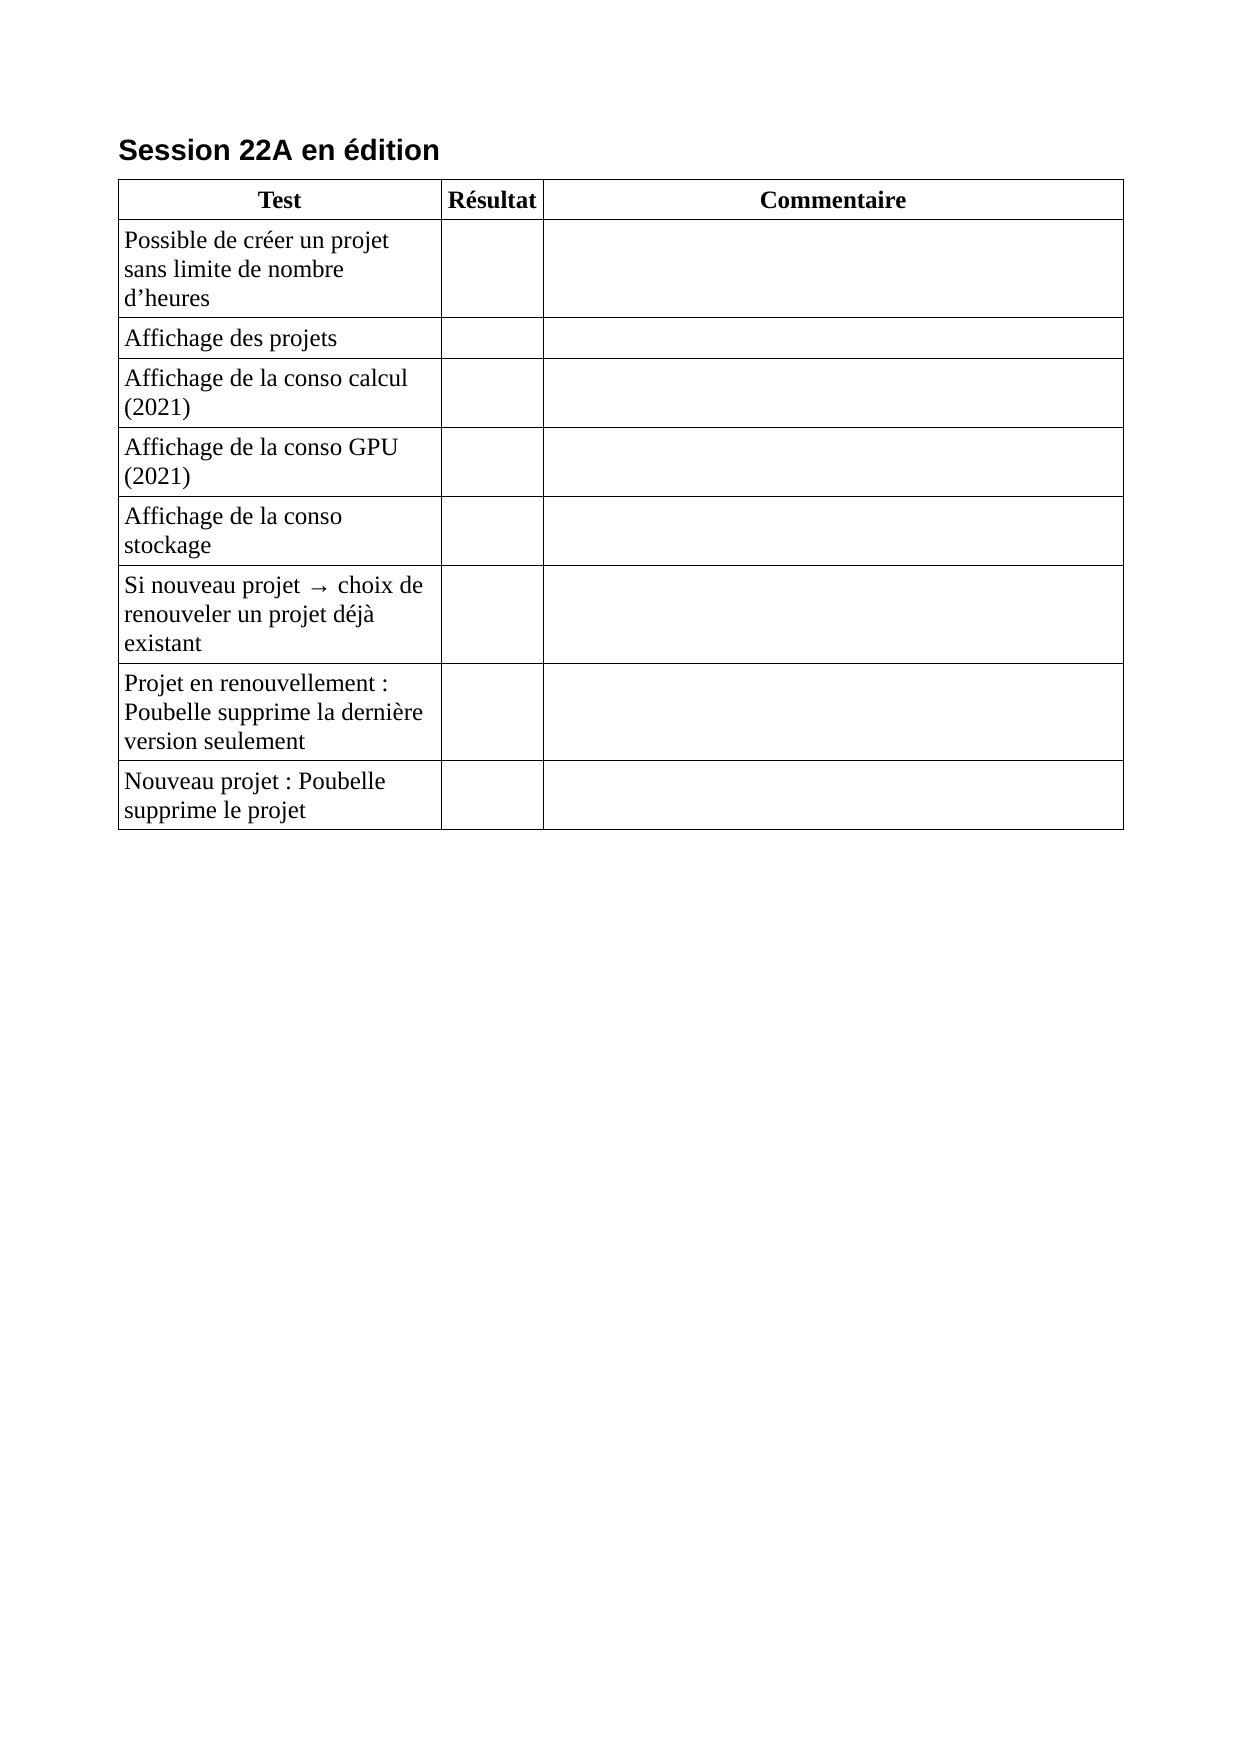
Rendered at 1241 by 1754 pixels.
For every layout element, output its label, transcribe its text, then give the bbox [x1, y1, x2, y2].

table_header [442, 220, 543, 317]
table_cell Affichage de la conso calcul (2021) [119, 359, 441, 427]
table_header [544, 220, 1123, 317]
table_cell [442, 566, 543, 662]
table_cell [544, 566, 1123, 662]
subtitle Session 22A en édition [118, 133, 1122, 166]
table_cell [544, 761, 1123, 829]
table_cell [544, 359, 1123, 427]
table_cell [442, 664, 543, 760]
table_cell Si nouveau projet → choix de renouveler un projet déjà existant [119, 566, 441, 662]
table_cell [544, 428, 1123, 496]
table_header Test [119, 180, 441, 219]
table_cell Nouveau projet : Poubelle supprime le projet [119, 761, 441, 829]
table_cell [544, 497, 1123, 565]
table_cell [544, 664, 1123, 760]
table_cell Affichage des projets [119, 318, 441, 357]
table_cell [442, 497, 543, 565]
table_cell [442, 428, 543, 496]
table_cell [442, 359, 543, 427]
table_header Commentaire [544, 180, 1123, 219]
table_cell Affichage de la conso stockage [119, 497, 441, 565]
table_cell Projet en renouvellement : Poubelle supprime la dernière version seulement [119, 664, 441, 760]
table_cell [442, 761, 543, 829]
table_cell [442, 318, 543, 357]
table_cell Affichage de la conso GPU (2021) [119, 428, 441, 496]
table_cell [544, 318, 1123, 357]
table_header Possible de créer un projet sans limite de nombre d’heures [119, 220, 441, 317]
table_header Résultat [442, 180, 543, 219]
